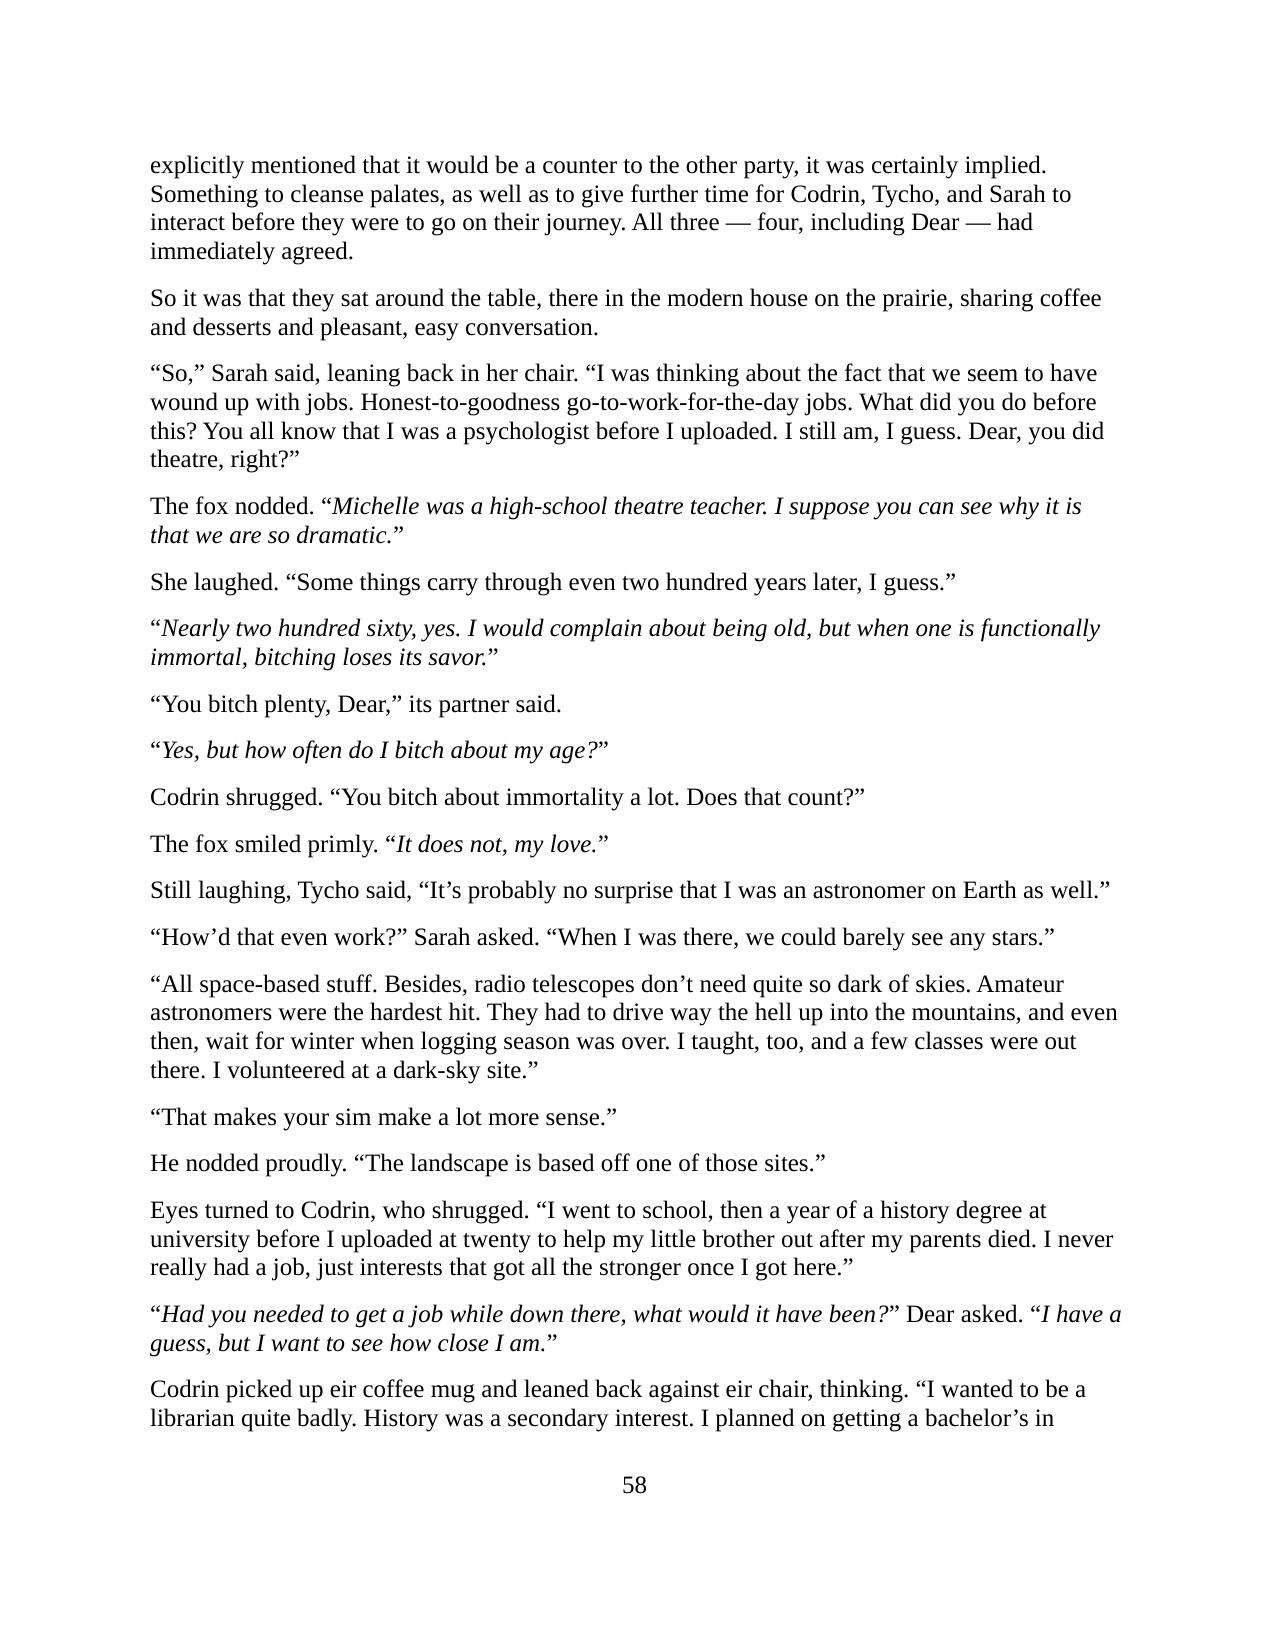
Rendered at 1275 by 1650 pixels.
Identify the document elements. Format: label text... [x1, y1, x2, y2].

text So it was that they sat around the table, there in the modern house on the prairie, sharing coffee and desserts and pleasant, easy conversation. [150, 283, 1125, 340]
text “Yes, but how often do I bitch about my age?” [150, 735, 1125, 764]
text The fox smiled primly. “It does not, my love.” [150, 829, 1125, 857]
text She laughed. “Some things carry through even two hundred years later, I guess.” [150, 567, 1125, 595]
text The fox nodded. “Michelle was a high-school theatre teacher. I suppose you can see why it is that we are so dramatic.” [150, 491, 1125, 549]
text “You bitch plenty, Dear,” its partner said. [150, 689, 1125, 717]
text Eyes turned to Codrin, who shrugged. “I went to school, then a year of a history degree at university before I uploaded at twenty to help my little brother out after my parents died. I never really had a job, just interests that got all the stronger once I got here.” [150, 1195, 1125, 1281]
text “All space-based stuff. Besides, radio telescopes don’t need quite so dark of skies. Amateur astronomers were the hardest hit. They had to drive way the hell up into the mountains, and even then, wait for winter when logging season was over. I taught, too, and a few classes were out there. I volunteered at a dark-sky site.” [150, 969, 1125, 1084]
text Codrin picked up eir coffee mug and leaned back against eir chair, thinking. “I wanted to be a librarian quite badly. History was a secondary interest. I planned on getting a bachelor’s in [150, 1374, 1125, 1432]
text “How’d that even work?” Sarah asked. “When I was there, we could barely see any stars.” [150, 922, 1125, 951]
text explicitly mentioned that it would be a counter to the other party, it was certainly implied. Something to cleanse palates, as well as to give further time for Codrin, Tycho, and Sarah to interact before they were to go on their journey. All three — four, including Dear — had immediately agreed. [150, 150, 1125, 265]
text “Nearly two hundred sixty, yes. I would complain about being old, but when one is functionally immortal, bitching loses its savor.” [150, 613, 1125, 671]
text He nodded proudly. “The landscape is based off one of those sites.” [150, 1148, 1125, 1177]
text Codrin shrugged. “You bitch about immortality a lot. Does that count?” [150, 782, 1125, 811]
text “That makes your sim make a lot more sense.” [150, 1102, 1125, 1130]
text “Had you needed to get a job while down there, what would it have been?” Dear asked. “I have a guess, but I want to see how close I am.” [150, 1299, 1125, 1357]
text “So,” Sarah said, leaning back in her chair. “I was thinking about the fact that we seem to have wound up with jobs. Honest-to-goodness go-to-work-for-the-day jobs. What did you do before this? You all know that I was a psychologist before I uploaded. I still am, I guess. Dear, you did theatre, right?” [150, 358, 1125, 473]
text Still laughing, Tycho said, “It’s probably no surprise that I was an astronomer on Earth as well.” [150, 875, 1125, 904]
